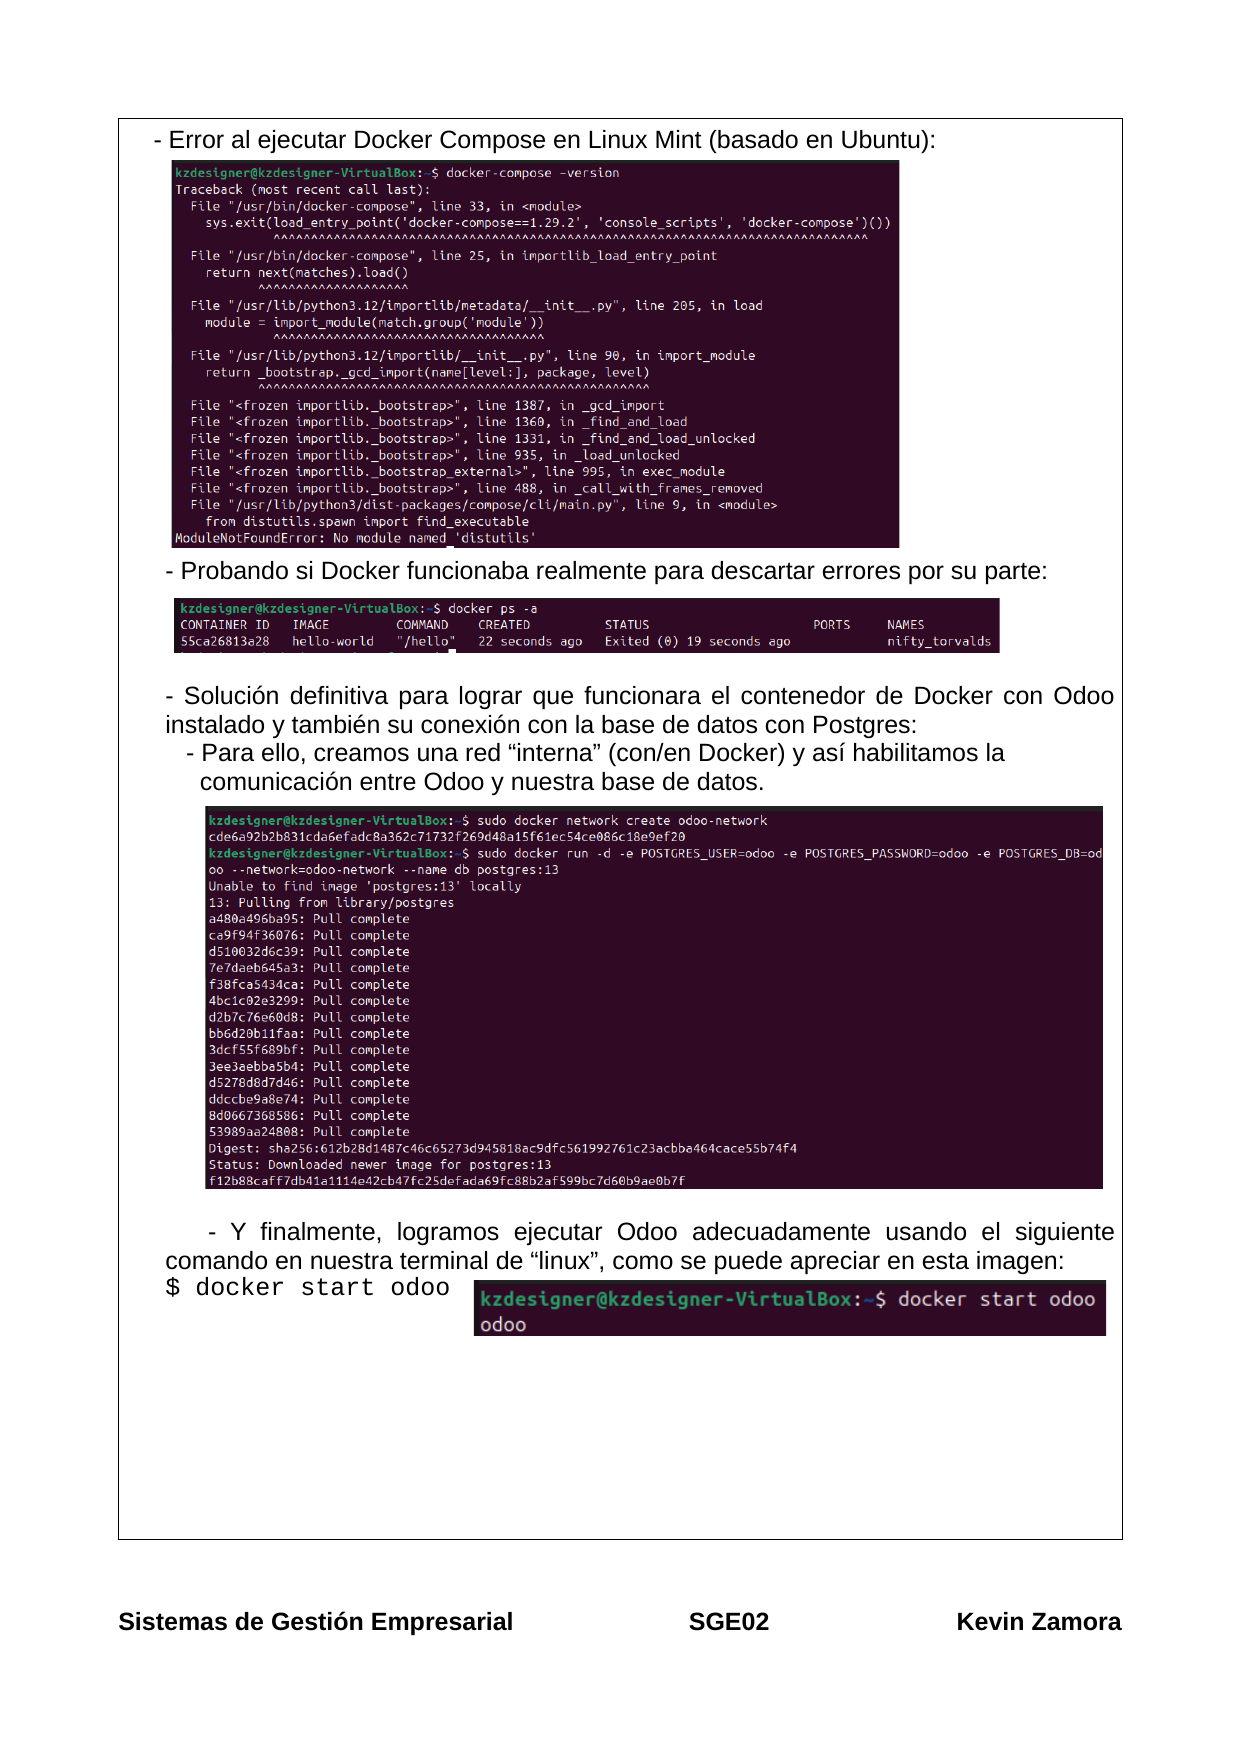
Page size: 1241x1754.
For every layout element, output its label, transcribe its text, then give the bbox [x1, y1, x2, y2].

table_cell - Error al ejecutar Docker Compose en Linux Mint (basado en Ubuntu): - Probando si Docker funcionaba realmente para descartar errores por su parte: - Solución definitiva para lograr que funcionara el contenedor de Docker con Odoo instalado y también su conexión con la base de datos con Postgres: - Para ello, creamos una red “interna” (con/en Docker) y así habilitamos la comunicación entre Odoo y nuestra base de datos. - Y finalmente, logramos ejecutar Odoo adecuadamente usando el siguiente comando en nuestra terminal de “linux”, como se puede apreciar en esta imagen: $ docker start odoo [119, 119, 1122, 1538]
picture [174, 598, 1000, 615]
picture [171, 160, 900, 548]
picture [205, 806, 1103, 1189]
picture [473, 1280, 640, 1296]
